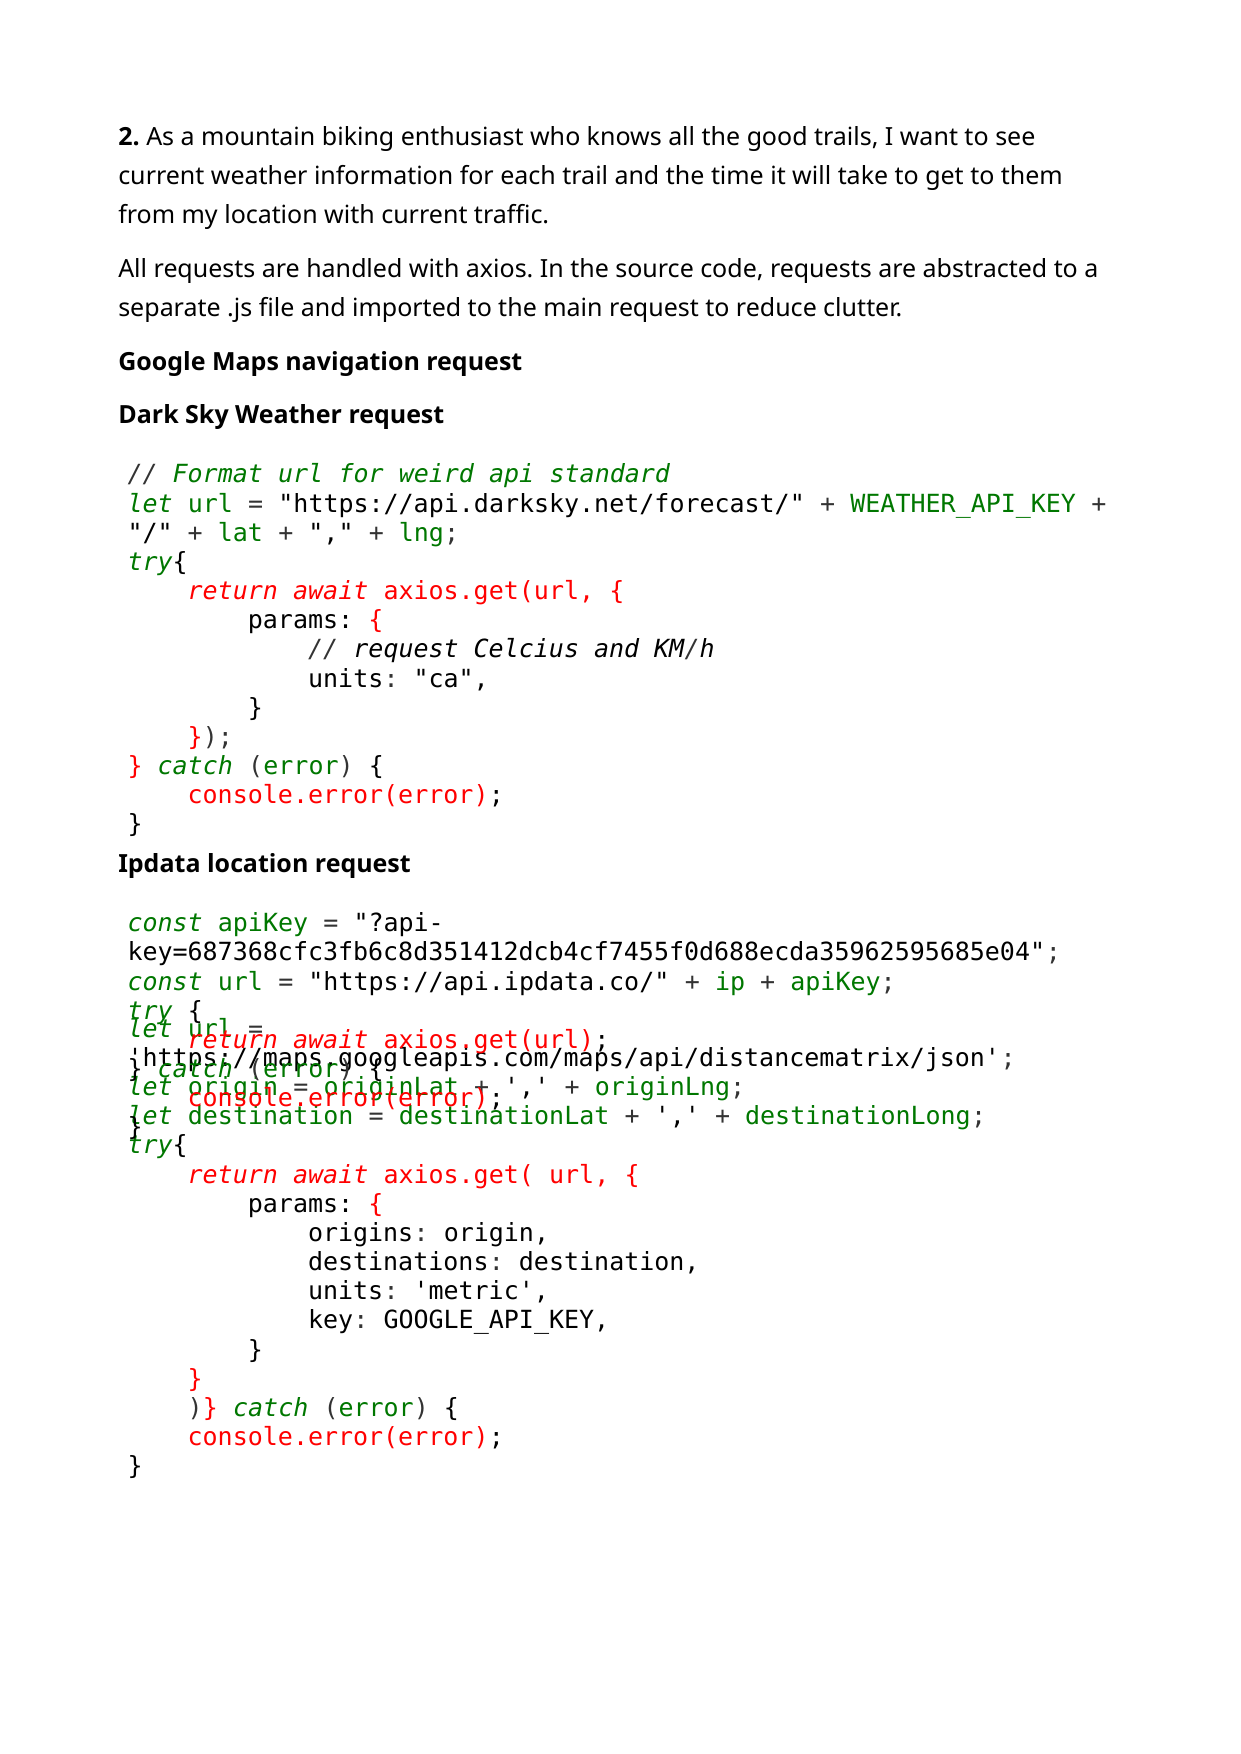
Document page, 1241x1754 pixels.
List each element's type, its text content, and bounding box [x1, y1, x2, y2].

text Dark Sky Weather request [118, 397, 1122, 431]
text 2. As a mountain biking enthusiast who knows all the good trails, I want to see current weather information for each trail and the time it will take to get to them from my location with current traffic. [118, 118, 1122, 231]
text Google Maps navigation request [118, 343, 1122, 377]
text Ipdata location request [118, 451, 1122, 880]
text All requests are handled with axios. In the source code, requests are abstracted to a separate .js file and imported to the main request to reduce clutter. [118, 250, 1122, 323]
